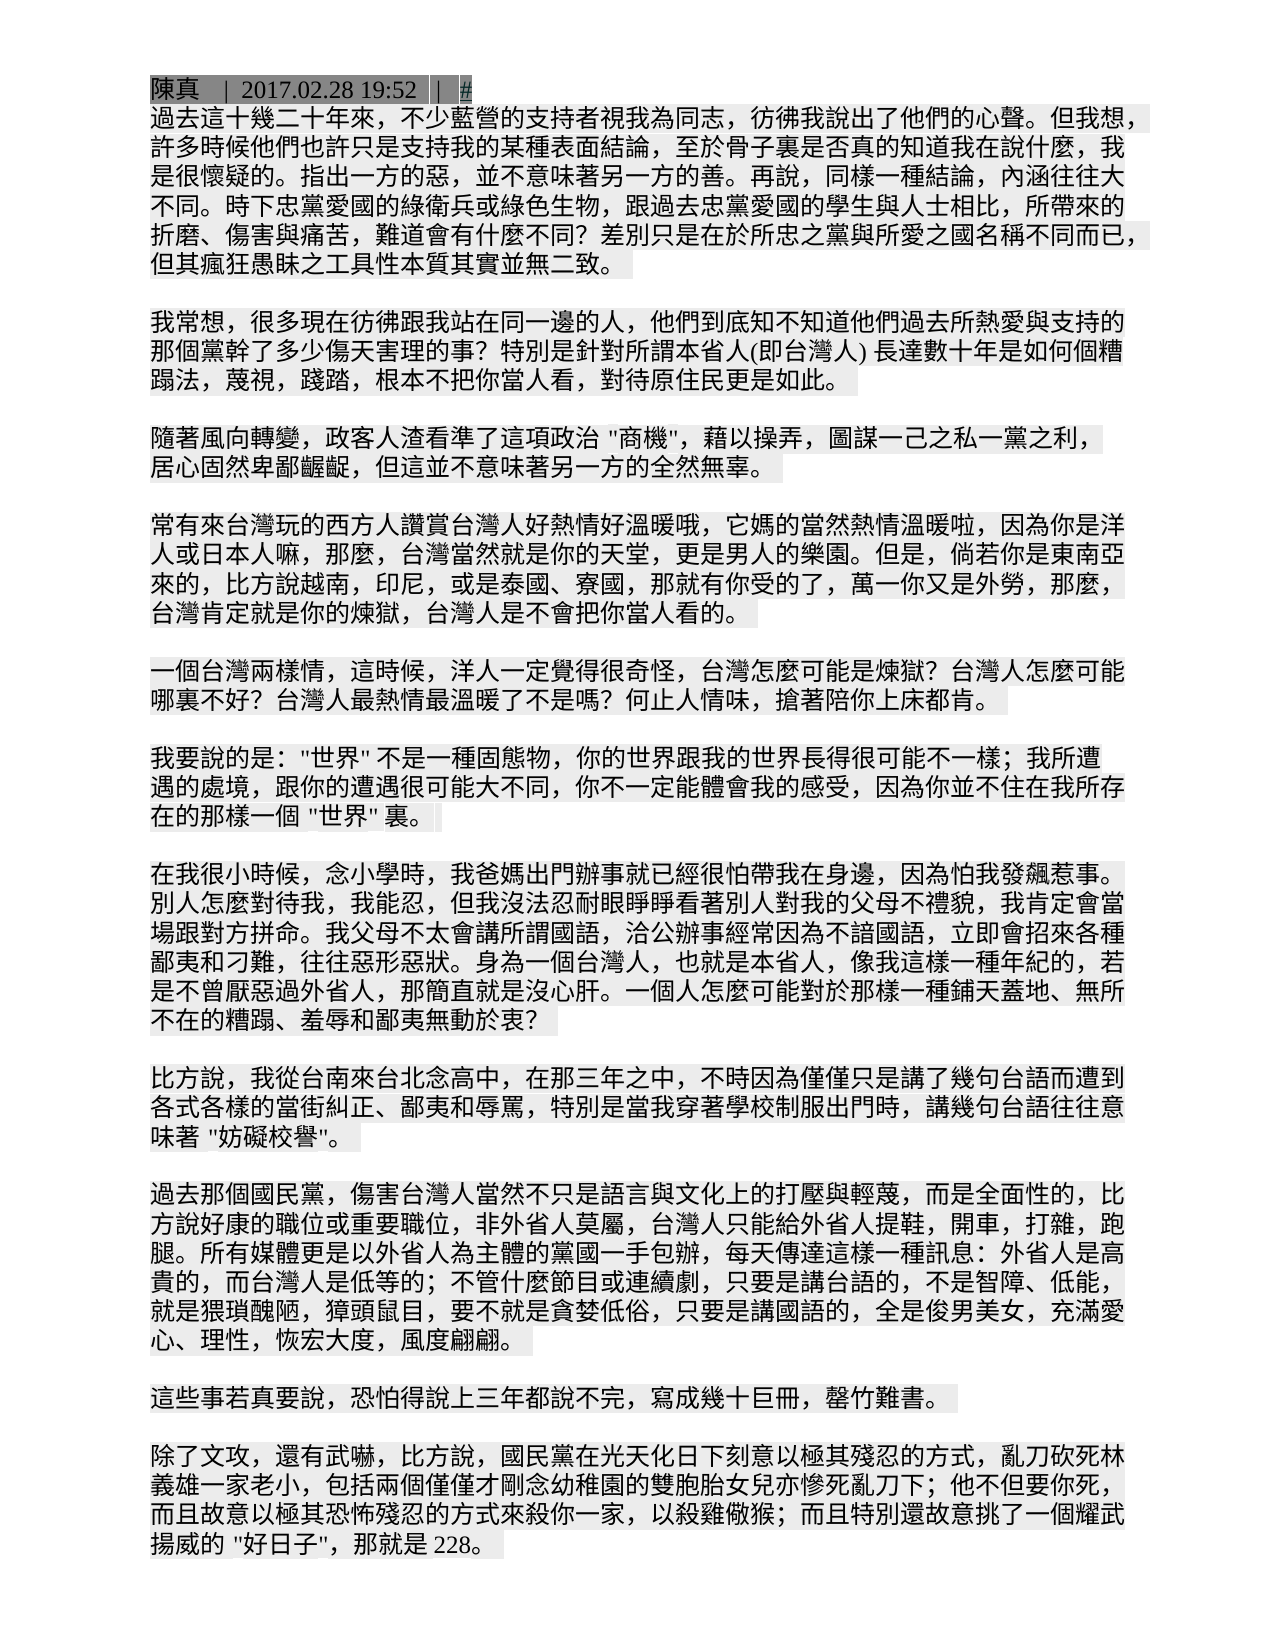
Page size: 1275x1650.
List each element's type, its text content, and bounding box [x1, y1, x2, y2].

text 陳真 | 2017.02.28 19:52 | # [150, 75, 1125, 104]
text 過去這十幾二十年來，不少藍營的支持者視我為同志，彷彿我說出了他們的心聲。但我想，許多時候他們也許只是支持我的某種表面結論，至於骨子裏是否真的知道我在說什麼，我是很懷疑的。指出一方的惡，並不意味著另一方的善。再說，同樣一種結論，內涵往往大不同。時下忠黨愛國的綠衛兵或綠色生物，跟過去忠黨愛國的學生與人士相比，所帶來的折磨、傷害與痛苦，難道會有什麼不同？差別只是在於所忠之黨與所愛之國名稱不同而已，但其瘋狂愚眛之工具性本質其實並無二致。 我常想，很多現在彷彿跟我站在同一邊的人，他們到底知不知道他們過去所熱愛與支持的那個黨幹了多少傷天害理的事？特別是針對所謂本省人(即台灣人) 長達數十年是如何個糟蹋法，蔑視，踐踏，根本不把你當人看，對待原住民更是如此。 隨著風向轉變，政客人渣看準了這項政治 "商機"，藉以操弄，圖謀一己之私一黨之利，居心固然卑鄙齷齪，但這並不意味著另一方的全然無辜。 常有來台灣玩的西方人讚賞台灣人好熱情好溫暖哦，它媽的當然熱情溫暖啦，因為你是洋人或日本人嘛，那麼，台灣當然就是你的天堂，更是男人的樂園。但是，倘若你是東南亞來的，比方說越南，印尼，或是泰國、寮國，那就有你受的了，萬一你又是外勞，那麼，台灣肯定就是你的煉獄，台灣人是不會把你當人看的。 一個台灣兩樣情，這時候，洋人一定覺得很奇怪，台灣怎麼可能是煉獄？台灣人怎麼可能哪裏不好？台灣人最熱情最溫暖了不是嗎？何止人情味，搶著陪你上床都肯。 我要說的是："世界" 不是一種固態物，你的世界跟我的世界長得很可能不一樣；我所遭遇的處境，跟你的遭遇很可能大不同，你不一定能體會我的感受，因為你並不住在我所存在的那樣一個 "世界" 裏。 在我很小時候，念小學時，我爸媽出門辦事就已經很怕帶我在身邊，因為怕我發飆惹事。別人怎麼對待我，我能忍，但我沒法忍耐眼睜睜看著別人對我的父母不禮貌，我肯定會當場跟對方拼命。我父母不太會講所謂國語，洽公辦事經常因為不諳國語，立即會招來各種鄙夷和刁難，往往惡形惡狀。身為一個台灣人，也就是本省人，像我這樣一種年紀的，若是不曾厭惡過外省人，那簡直就是沒心肝。一個人怎麼可能對於那樣一種鋪天蓋地、無所不在的糟蹋、羞辱和鄙夷無動於衷？ 比方說，我從台南來台北念高中，在那三年之中，不時因為僅僅只是講了幾句台語而遭到各式各樣的當街糾正、鄙夷和辱罵，特別是當我穿著學校制服出門時，講幾句台語往往意味著 "妨礙校譽"。 過去那個國民黨，傷害台灣人當然不只是語言與文化上的打壓與輕蔑，而是全面性的，比方說好康的職位或重要職位，非外省人莫屬，台灣人只能給外省人提鞋，開車，打雜，跑腿。所有媒體更是以外省人為主體的黨國一手包辦，每天傳達這樣一種訊息：外省人是高貴的，而台灣人是低等的；不管什麼節目或連續劇，只要是講台語的，不是智障、低能，就是猥瑣醜陋，獐頭鼠目，要不就是貪婪低俗，只要是講國語的，全是俊男美女，充滿愛心、理性，恢宏大度，風度翩翩。 這些事若真要說，恐怕得說上三年都說不完，寫成幾十巨冊，罄竹難書。 除了文攻，還有武嚇，比方說，國民黨在光天化日下刻意以極其殘忍的方式，亂刀砍死林義雄一家老小，包括兩個僅僅才剛念幼稚園的雙胞胎女兒亦慘死亂刀下；他不但要你死，而且故意以極其恐怖殘忍的方式來殺你一家，以殺雞儆猴；而且特別還故意挑了一個耀武揚威的 "好日子"，那就是228。 這麼做的目的是什麼呢？目的就是故意挑選反抗者之中最勇敢的那一個(亦即林義雄) 一家老小來開刀，給你們台灣人下個馬威，希望你們台灣人最好別忘了228這個恐怖的日子，最好給我小心一點。 在那年代，做為一個黨外，即使你決心不要這條小命了，你還是會很痛苦很痛苦，為什麼呢？因為情治單位老是會暗示明示、提醒你有家人哦，你有父母哦，他們好嗎？生活還可以吧？講這些話的意思是什麼呢？意思是你給我小心一點，以免跟林義雄一樣。曾經有好幾年時間，我根本不敢跟家裏連絡，怕連累，寧可隻身徹底消失在外，不與家人牽連。曾經有很長一段時間，我念大學時租的房間入口處總是藏著一把刀，因為我沒把握哪一天夜裏會不會有什麼人闖進來。 以前那個國民黨確實有很多 "德政"，但是好壞一碼歸一碼。很多卑鄙事，說起來真是滿紙污穢。我常納悶的是，這十幾二十年來，那些把我視為同志的藍營支持者，知不知道他們自己過去也許曾經就是這樣一個無惡不作的藍色政黨的熱烈支持者？就如同時下一大堆綠油油的蠢材，傻乎乎地支持一個用心更為卑劣的綠色政黨。 是非善惡的事，永遠都輪不到政治人物及其同路人來說三道四，因為，恰恰就是這樣一些游走在歷史是非的縫隙中謀求一己之利的人應該受到檢視，而不是反倒由他們來檢視與論斷他人，企圖壟斷一切是非，藉以謀取政治利益。在這一點上，不分藍綠，全屬一丘之貉。 千古滄桑，是非善惡的事，終究還是應該交還給悠悠之口，交還給在時間長河中始終存在的普羅大眾，各自訴說與評價，因為你的夢跟我的夢很可能不一樣，每一道滄桑全是淚。 [150, 104, 1125, 1559]
